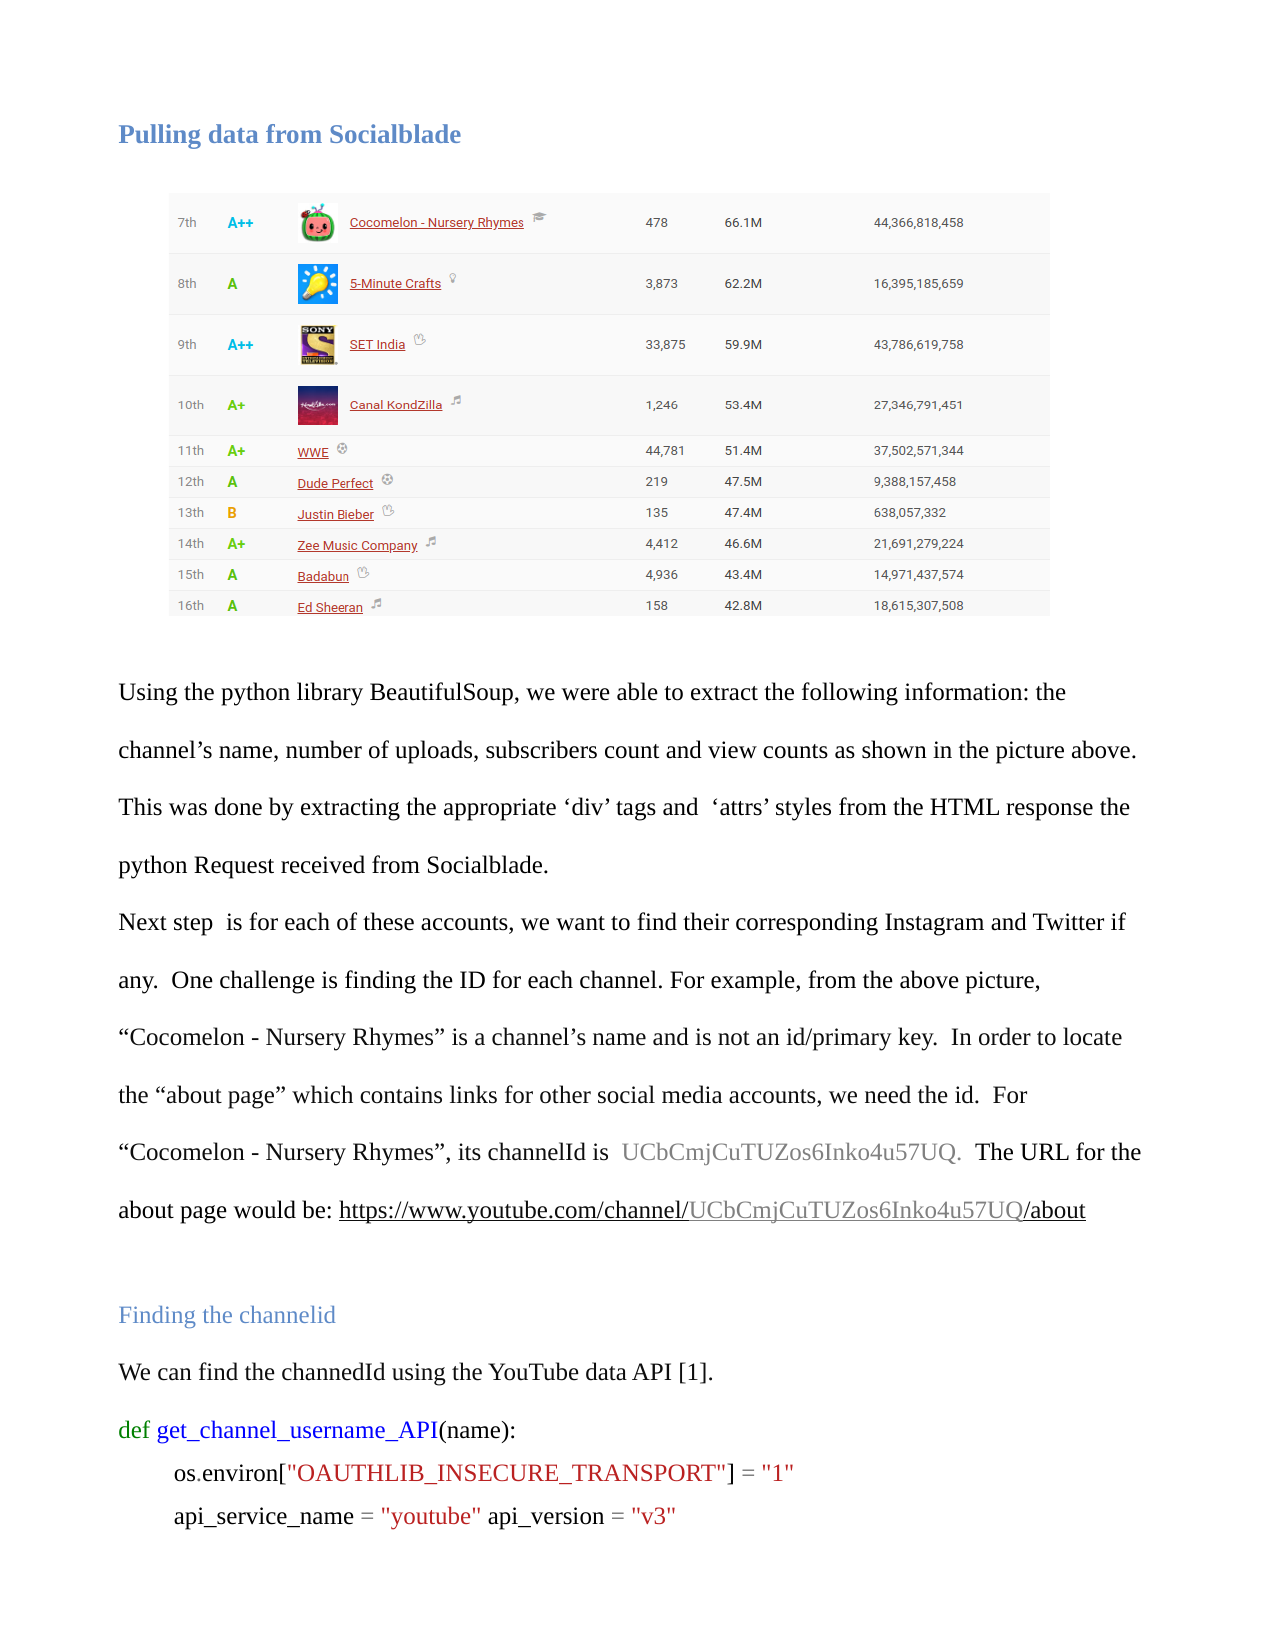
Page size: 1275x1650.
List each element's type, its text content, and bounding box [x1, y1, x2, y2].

text Using the python library BeautifulSoup, we were able to extract the following information: the channel’s name, number of uploads, subscribers count and view counts as shown in the picture above. [118, 677, 1157, 764]
text Pulling data from Socialblade [118, 118, 1157, 149]
text Finding the channelid [118, 1300, 1157, 1328]
picture [168, 193, 1050, 616]
text api_service_name = "youtube" api_version = "v3" [118, 1501, 1157, 1530]
text os.environ["OAUTHLIB_INSECURE_TRANSPORT"] = "1" [118, 1458, 1157, 1487]
text def get_channel_username_API(name): [118, 1415, 1157, 1443]
text Next step is for each of these accounts, we want to find their corresponding Instagram and Twitter if any. One challenge is finding the ID for each channel. For example, from the above picture, “Cocomelon - Nursery Rhymes” is a channel’s name and is not an id/primary key. In order to locate the “about page” which contains links for other social media accounts, we need the id. For “Cocomelon - Nursery Rhymes”, its channelId is UCbCmjCuTUZos6Inko4u57UQ. The URL for the about page would be: https://www.youtube.com/channel/UCbCmjCuTUZos6Inko4u57UQ/about [118, 907, 1157, 1224]
text We can find the channedId using the YouTube data API [1]. [118, 1357, 1157, 1386]
text This was done by extracting the appropriate ‘div’ tags and ‘attrs’ styles from the HTML response the python Request received from Socialblade. [118, 792, 1157, 879]
